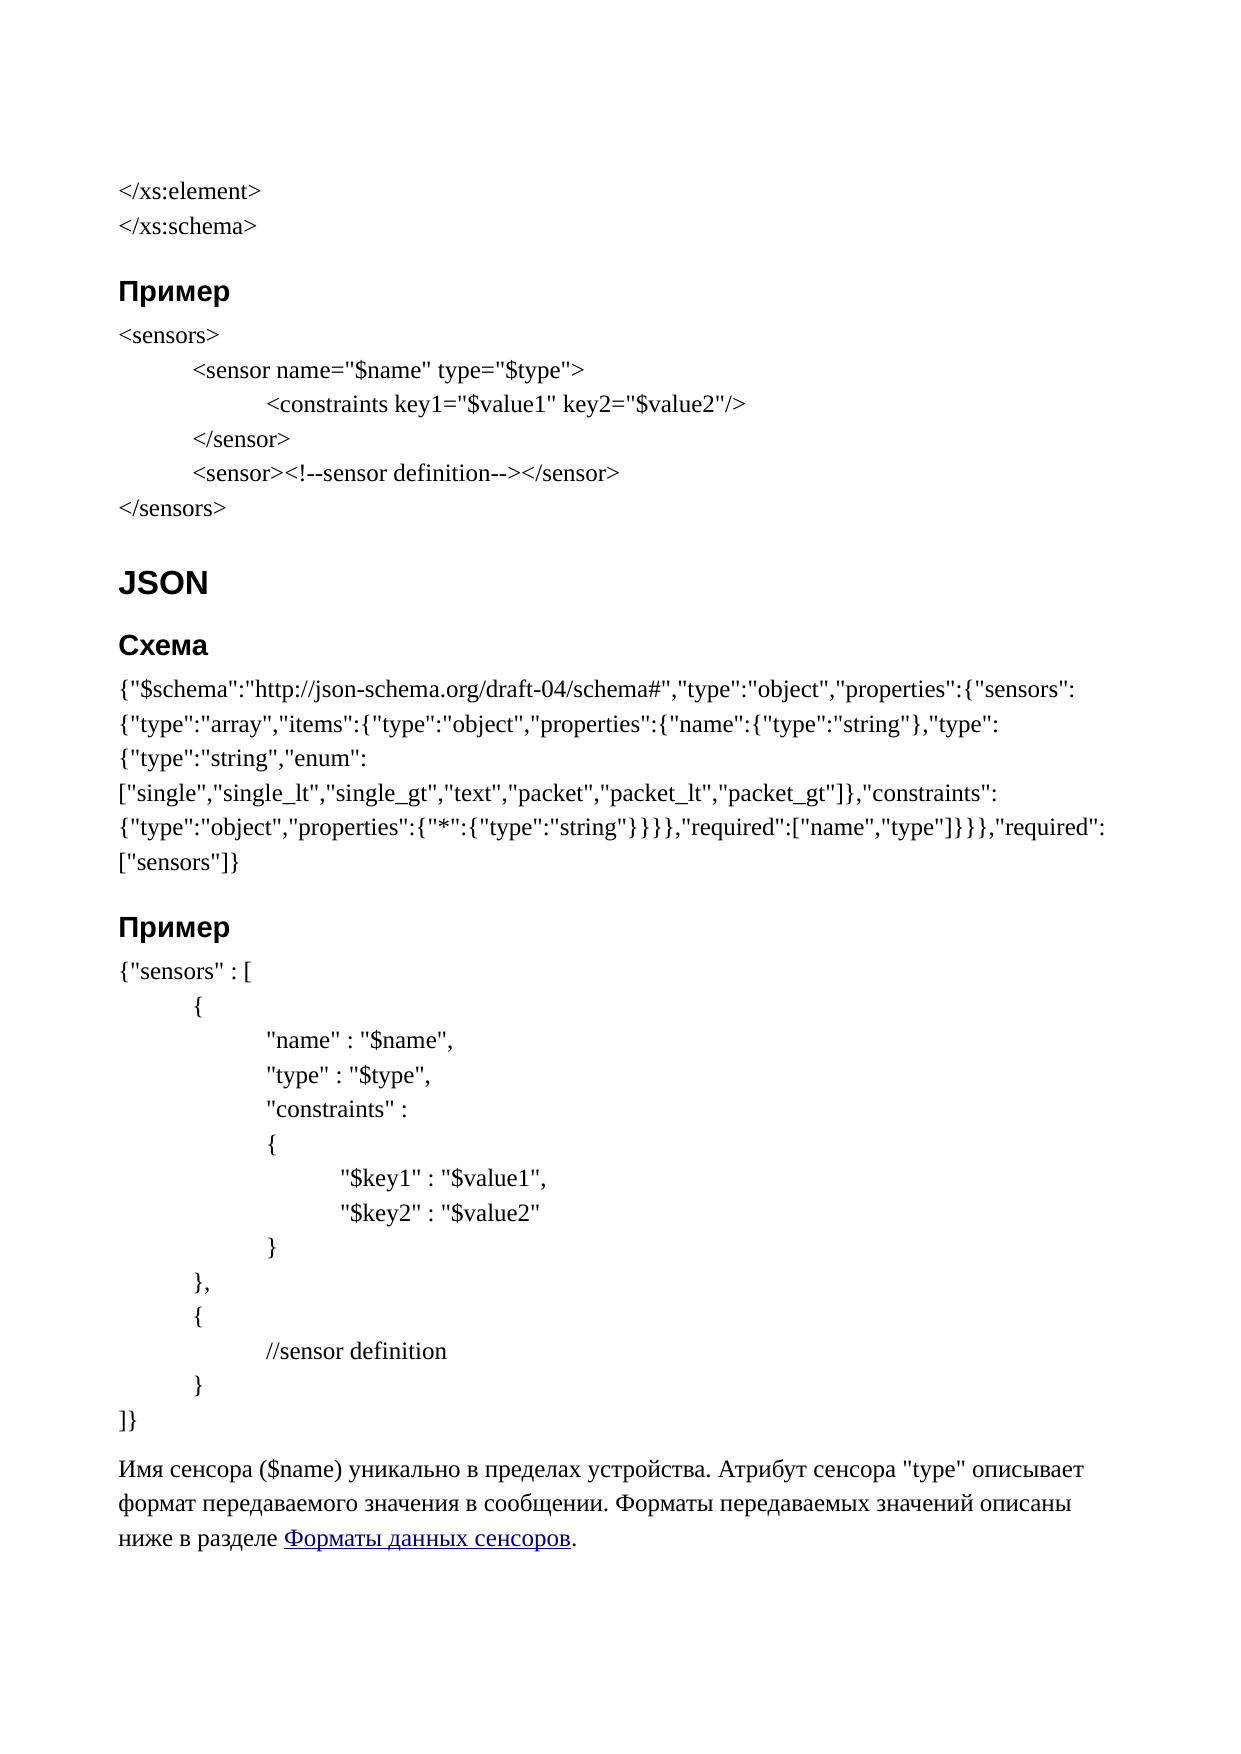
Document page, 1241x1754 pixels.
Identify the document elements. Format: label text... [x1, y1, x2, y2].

text <sensors> <sensor name="$name" type="$type"> <constraints key1="$value1" key2="$value2"/> </sensor> <sensor><!--sensor definition--></sensor> </sensors> [118, 321, 1122, 522]
subtitle Схема [118, 628, 1122, 662]
subtitle JSON [118, 563, 1122, 601]
subtitle Пример [118, 274, 1122, 308]
text </xs:element> </xs:schema> [118, 176, 1122, 239]
text Имя сенсора ($name) уникально в пределах устройства. Атрибут сенсора "type" описывает формат передаваемого значения в сообщении. Форматы передаваемых значений описаны ниже в разделе Форматы данных сенсоров. [118, 1454, 1122, 1551]
text {"$schema":"http://json-schema.org/draft-04/schema#","type":"object","properties":{"sensors":{"type":"array","items":{"type":"object","properties":{"name":{"type":"string"},"type":{"type":"string","enum":["single","single_lt","single_gt","text","packet","packet_lt","packet_gt"]},"constraints":{"type":"object","properties":{"*":{"type":"string"}}}},"required":["name","type"]}}},"required":["sensors"]} [118, 674, 1122, 876]
text {"sensors" : [ { "name" : "$name", "type" : "$type", "constraints" : { "$key1" : "$value1", "$key2" : "$value2" } }, { //sensor definition } ]} [118, 956, 1122, 1433]
subtitle Пример [118, 910, 1122, 944]
